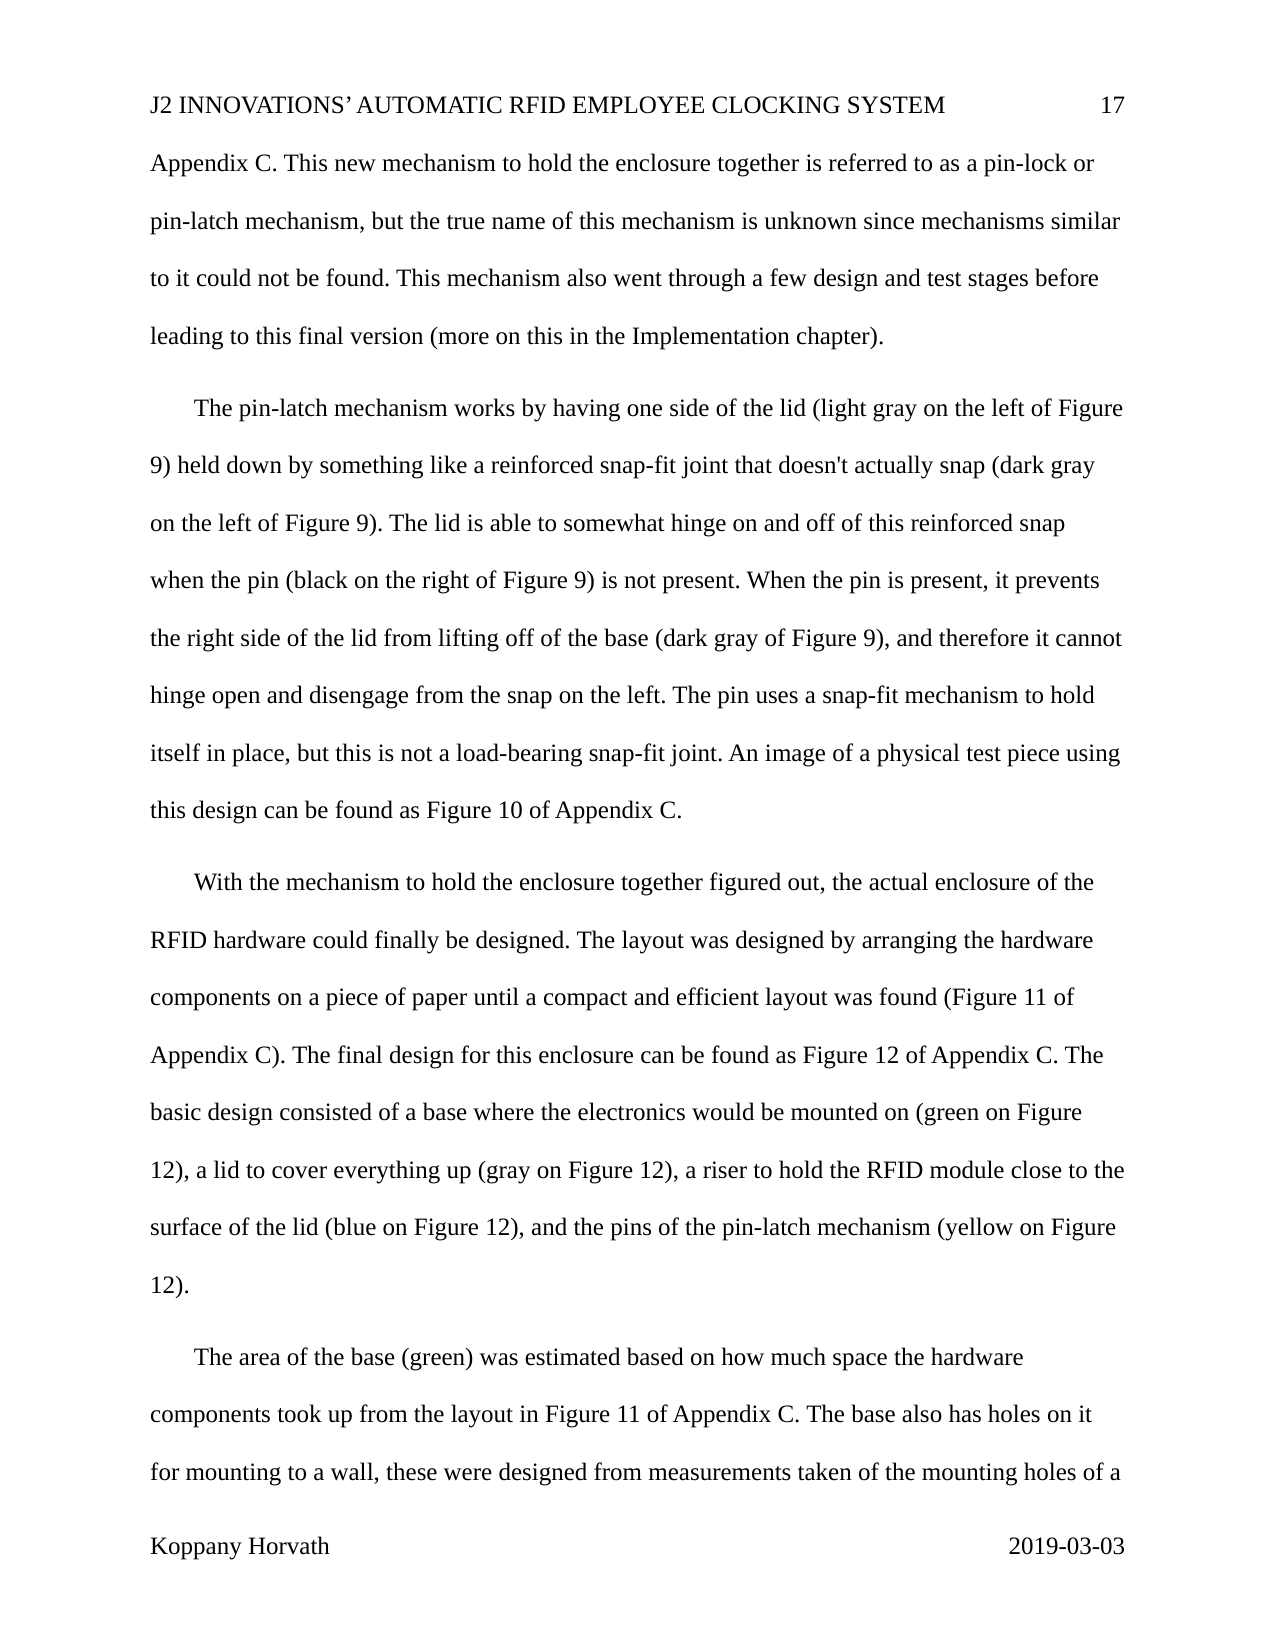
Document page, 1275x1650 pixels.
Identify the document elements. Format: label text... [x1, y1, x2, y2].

text With the mechanism to hold the enclosure together figured out, the actual enclosure of the RFID hardware could finally be designed. The layout was designed by arranging the hardware components on a piece of paper until a compact and efficient layout was found (Figure 11 of Appendix C). The final design for this enclosure can be found as Figure 12 of Appendix C. The basic design consisted of a base where the electronics would be mounted on (green on Figure 12), a lid to cover everything up (gray on Figure 12), a riser to hold the RFID module close to the surface of the lid (blue on Figure 12), and the pins of the pin-latch mechanism (yellow on Figure 12). [150, 867, 1125, 1299]
text The area of the base (green) was estimated based on how much space the hardware components took up from the layout in Figure 11 of Appendix C. The base also has holes on it for mounting to a wall, these were designed from measurements taken of the mounting holes of a [150, 1342, 1125, 1486]
text The pin-latch mechanism works by having one side of the lid (light gray on the left of Figure 9) held down by something like a reinforced snap-fit joint that doesn't actually snap (dark gray on the left of Figure 9). The lid is able to somewhat hinge on and off of this reinforced snap when the pin (black on the right of Figure 9) is not present. When the pin is present, it prevents the right side of the lid from lifting off of the base (dark gray of Figure 9), and therefore it cannot hinge open and disengage from the snap on the left. The pin uses a snap-fit mechanism to hold itself in place, but this is not a load-bearing snap-fit joint. An image of a physical test piece using this design can be found as Figure 10 of Appendix C. [150, 393, 1125, 824]
text Appendix C. This new mechanism to hold the enclosure together is referred to as a pin-lock or pin-latch mechanism, but the true name of this mechanism is unknown since mechanisms similar to it could not be found. This mechanism also went through a few design and test stages before leading to this final version (more on this in the Implementation chapter). [150, 148, 1125, 349]
